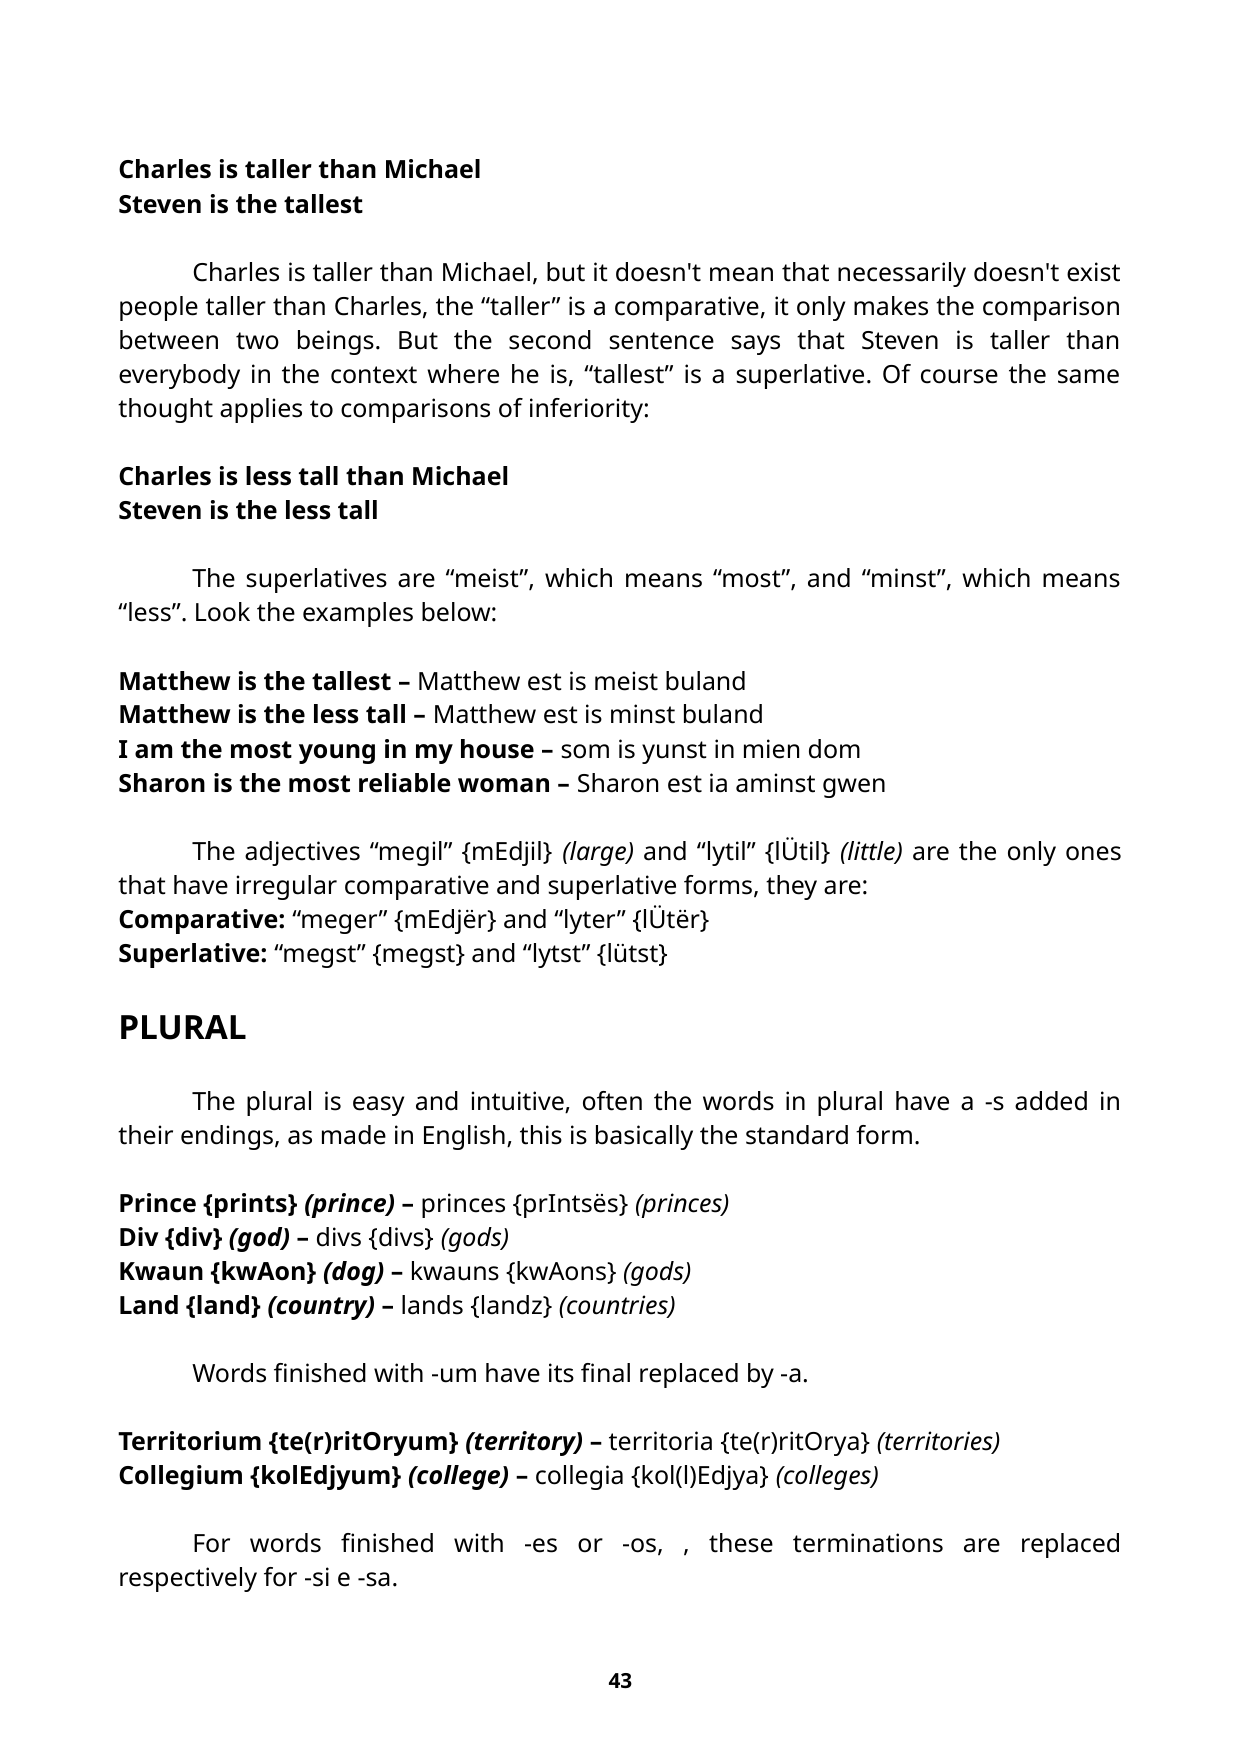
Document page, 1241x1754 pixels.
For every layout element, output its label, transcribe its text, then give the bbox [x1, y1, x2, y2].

text Collegium {kolEdjyum} (college) – collegia {kol(l)Edjya} (colleges) [118, 1458, 1122, 1492]
text For words finished with -es or -os, , these terminations are replaced respectively for -si e -sa. [118, 1526, 1122, 1594]
text Steven is the tallest [118, 186, 1122, 220]
text Territorium {te(r)ritOryum} (territory) – territoria {te(r)ritOrya} (territories) [118, 1424, 1122, 1458]
text Charles is taller than Michael, but it doesn't mean that necessarily doesn't exist people taller than Charles, the “taller” is a comparative, it only makes the comparison between two beings. But the second sentence says that Steven is taller than everybody in the context where he is, “tallest” is a superlative. Of course the same thought applies to comparisons of inferiority: [118, 254, 1122, 425]
text The plural is easy and intuitive, often the words in plural have a -s added in their endings, as made in English, this is basically the standard form. [118, 1083, 1122, 1151]
subtitle PLURAL [118, 1004, 1122, 1049]
text Land {land} (country) – lands {landz} (countries) [118, 1288, 1122, 1322]
text Matthew is the less tall – Matthew est is minst buland [118, 697, 1122, 731]
text Superlative: “megst” {megst} and “lytst” {lütst} [118, 936, 1122, 970]
text The superlatives are “meist”, which means “most”, and “minst”, which means “less”. Look the examples below: [118, 561, 1122, 629]
text Sharon is the most reliable woman – Sharon est ia aminst gwen [118, 765, 1122, 799]
text Charles is less tall than Michael [118, 459, 1122, 493]
text Matthew is the tallest – Matthew est is meist buland [118, 663, 1122, 697]
text Words finished with -um have its final replaced by -a. [118, 1356, 1122, 1390]
text Charles is taller than Michael [118, 152, 1122, 186]
text Kwaun {kwAon} (dog) – kwauns {kwAons} (gods) [118, 1253, 1122, 1288]
text I am the most young in my house – som is yunst in mien dom [118, 731, 1122, 765]
text Div {div} (god) – divs {divs} (gods) [118, 1219, 1122, 1253]
text The adjectives “megil” {mEdjil} (large) and “lytil” {lÜtil} (little) are the only ones that have irregular comparative and superlative forms, they are: [118, 833, 1122, 902]
text Comparative: “meger” {mEdjër} and “lyter” {lÜtër} [118, 902, 1122, 936]
text Steven is the less tall [118, 493, 1122, 527]
text Prince {prints} (prince) – princes {prIntsës} (princes) [118, 1185, 1122, 1219]
